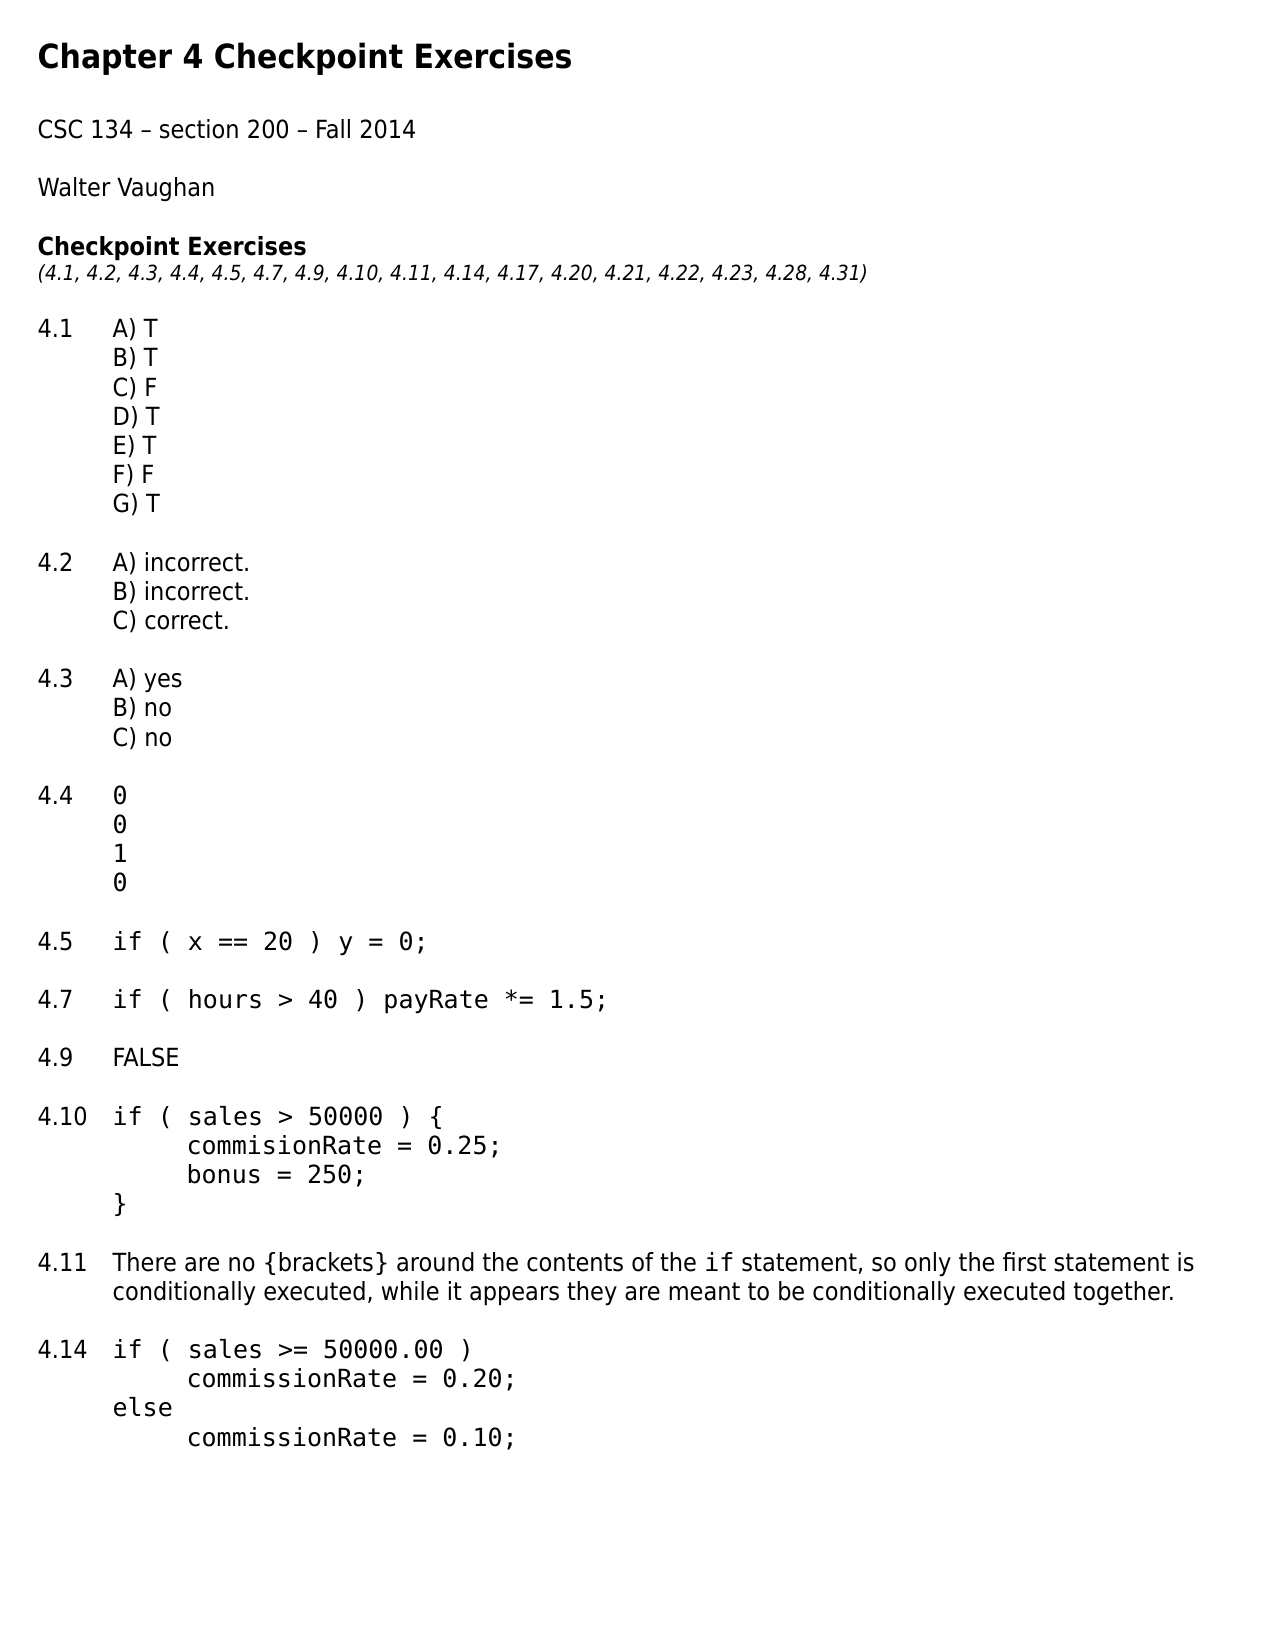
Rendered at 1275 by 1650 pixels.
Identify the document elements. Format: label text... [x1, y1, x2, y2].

text 4.10 if ( sales > 50000 ) { commisionRate = 0.25; bonus = 250; } [37, 1102, 1237, 1219]
text 4.14 if ( sales >= 50000.00 ) commissionRate = 0.20; else commissionRate = 0.10; [37, 1335, 1237, 1452]
text 4.1 A) T B) T C) F D) T E) T F) F G) T [37, 314, 1237, 519]
text 4.3 A) yes B) no C) no [37, 664, 1237, 752]
text 4.2 A) incorrect. B) incorrect. C) correct. [37, 548, 1237, 635]
text 4.4 0 0 1 0 [37, 781, 1237, 898]
text 4.11 There are no {brackets} around the contents of the if statement, so only the first statement is conditionally executed, while it appears they are meant to be conditionally executed together. [37, 1248, 1237, 1306]
text (4.1, 4.2, 4.3, 4.4, 4.5, 4.7, 4.9, 4.10, 4.11, 4.14, 4.17, 4.20, 4.21, 4.22, 4.23, 4.28, 4.31) [37, 261, 1237, 285]
text 4.5 if ( x == 20 ) y = 0; [37, 927, 1237, 956]
text 4.9 FALSE [37, 1044, 1237, 1073]
text Walter Vaughan [37, 173, 1237, 203]
text 4.7 if ( hours > 40 ) payRate *= 1.5; [37, 985, 1237, 1014]
text Checkpoint Exercises [37, 232, 1237, 261]
text Chapter 4 Checkpoint Exercises [37, 37, 1237, 76]
text CSC 134 – section 200 – Fall 2014 [37, 115, 1237, 144]
